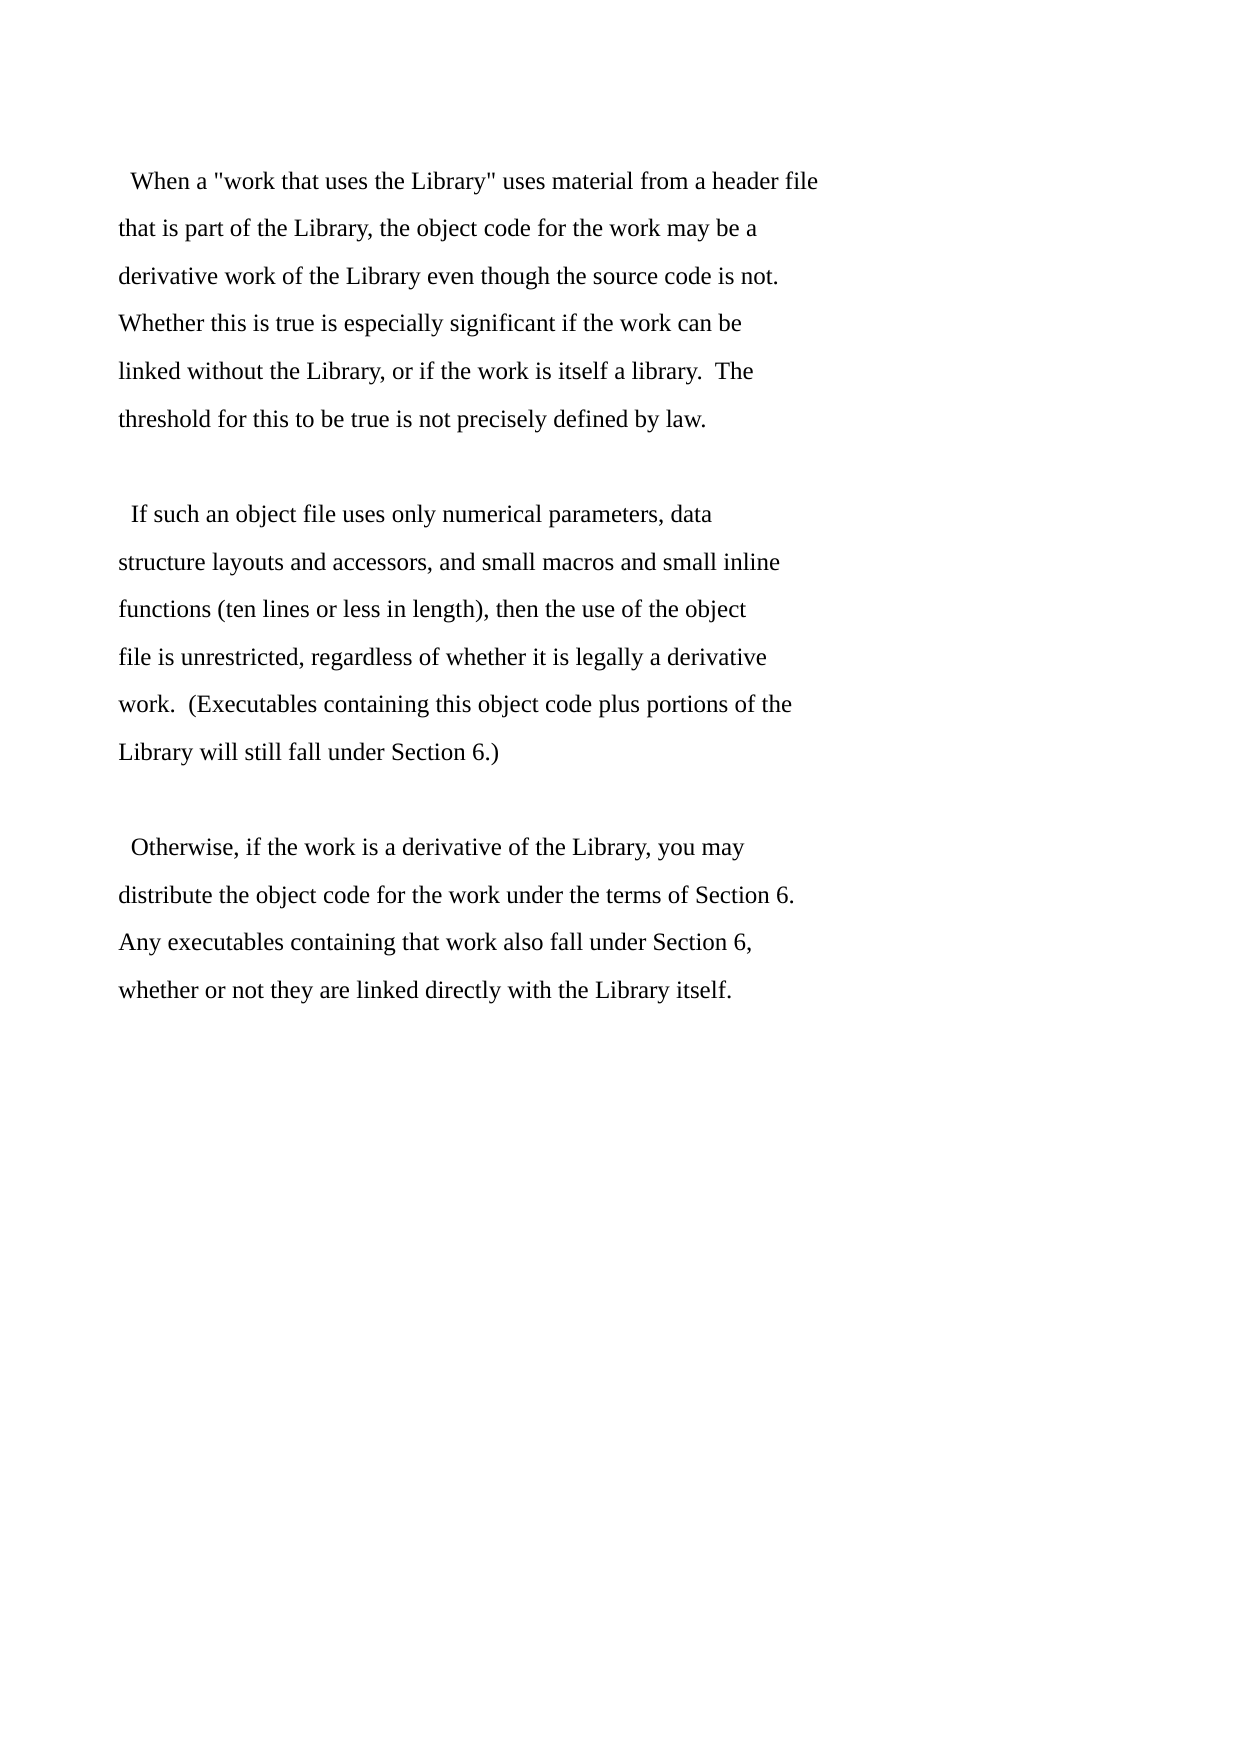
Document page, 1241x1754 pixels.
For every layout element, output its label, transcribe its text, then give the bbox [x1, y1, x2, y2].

text Whether this is true is especially significant if the work can be [118, 308, 1122, 337]
text that is part of the Library, the object code for the work may be a [118, 213, 1122, 242]
text Library will still fall under Section 6.) [118, 737, 1122, 766]
text file is unrestricted, regardless of whether it is legally a derivative [118, 642, 1122, 671]
text structure layouts and accessors, and small macros and small inline [118, 547, 1122, 575]
text derivative work of the Library even though the source code is not. [118, 261, 1122, 290]
text threshold for this to be true is not precisely defined by law. [118, 404, 1122, 432]
text If such an object file uses only numerical parameters, data [118, 499, 1122, 528]
text whether or not they are linked directly with the Library itself. [118, 975, 1122, 1004]
text When a "work that uses the Library" uses material from a header file [118, 166, 1122, 194]
text distribute the object code for the work under the terms of Section 6. [118, 880, 1122, 908]
text functions (ten lines or less in length), then the use of the object [118, 594, 1122, 623]
text Otherwise, if the work is a derivative of the Library, you may [118, 832, 1122, 861]
text linked without the Library, or if the work is itself a library. The [118, 356, 1122, 385]
text Any executables containing that work also fall under Section 6, [118, 927, 1122, 956]
text work. (Executables containing this object code plus portions of the [118, 689, 1122, 718]
